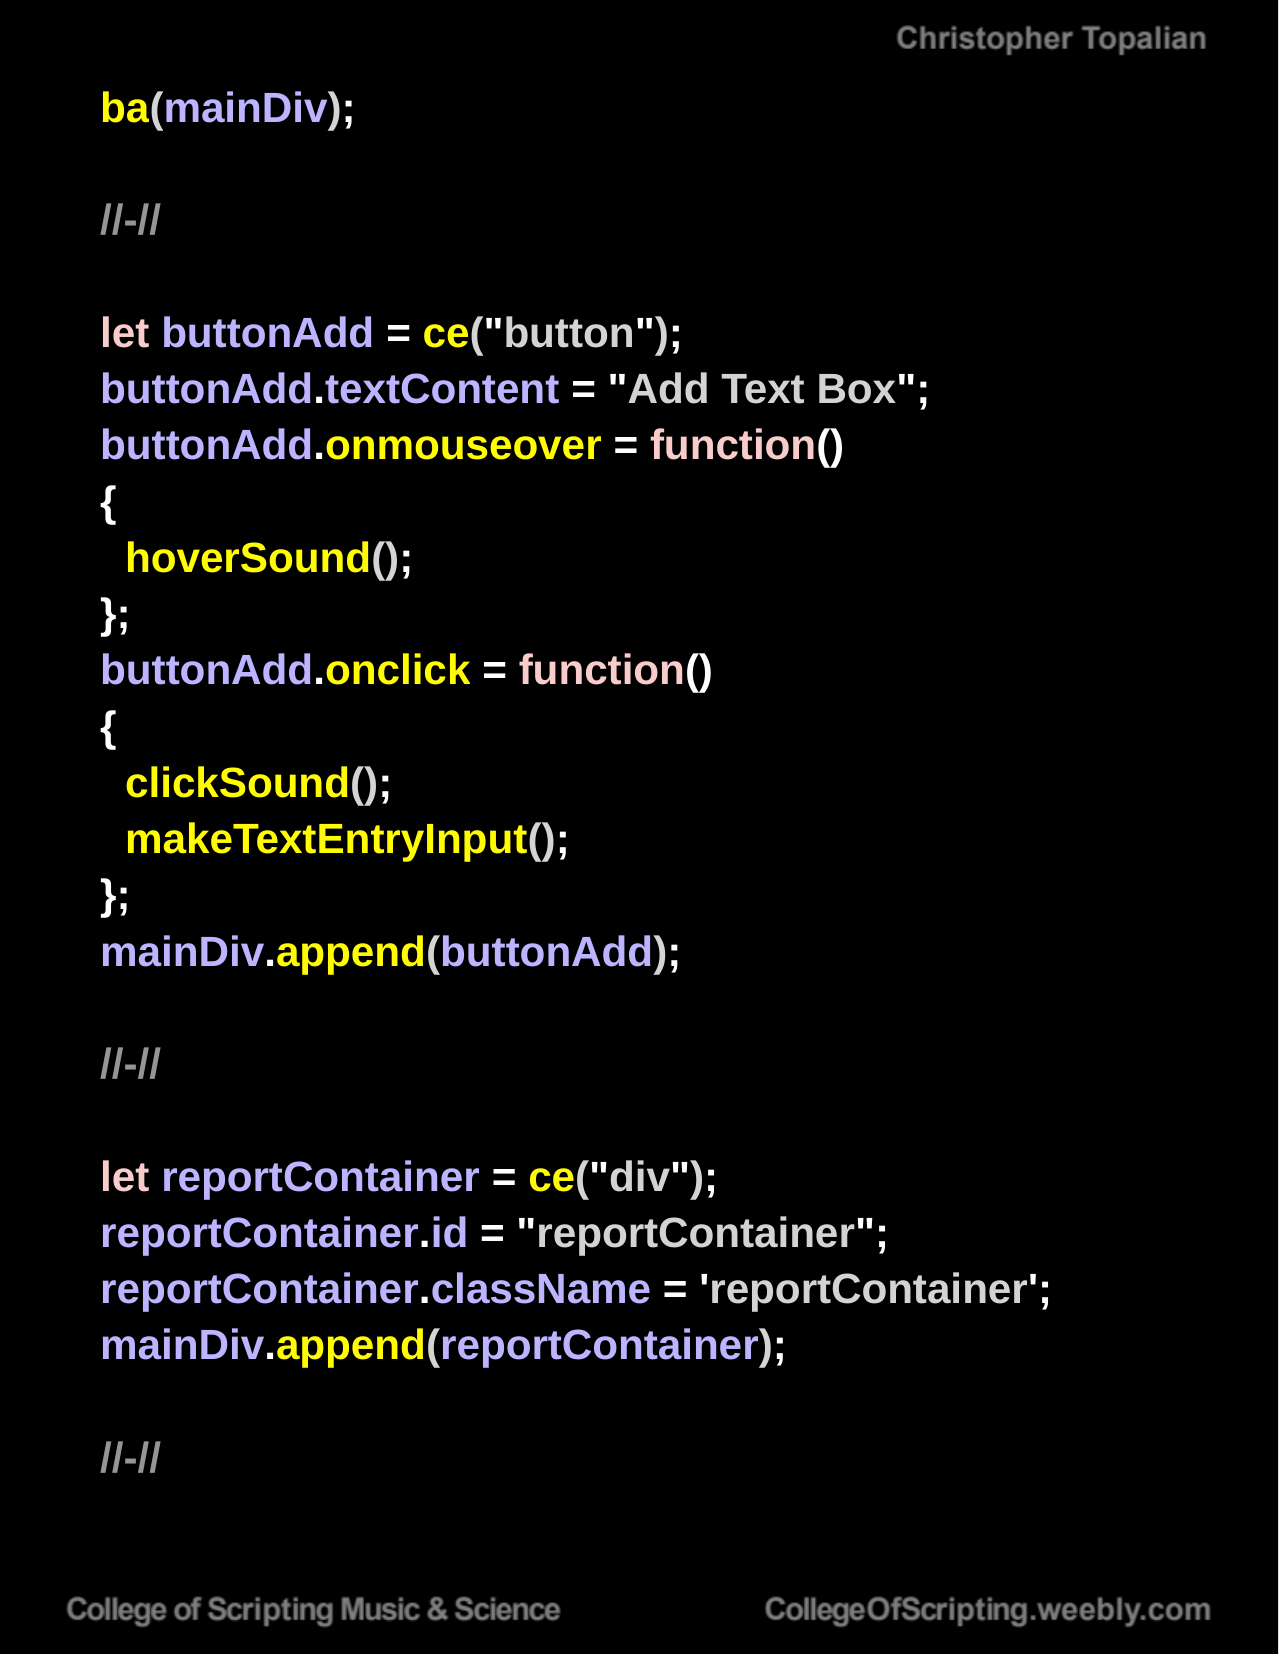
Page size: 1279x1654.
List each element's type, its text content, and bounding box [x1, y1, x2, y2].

text let reportContainer = ce("div"); [75, 1144, 1203, 1200]
text reportContainer.id = "reportContainer"; [75, 1200, 1203, 1256]
text { [75, 469, 1203, 525]
text mainDiv.append(reportContainer); [75, 1312, 1203, 1369]
text //-// [75, 187, 1203, 244]
text }; [75, 581, 1203, 637]
text //-// [75, 1031, 1203, 1087]
text }; [75, 862, 1203, 919]
text makeTextEntryInput(); [75, 806, 1203, 862]
text hoverSound(); [75, 525, 1203, 581]
text reportContainer.className = 'reportContainer'; [75, 1256, 1203, 1312]
text ba(mainDiv); [75, 75, 1203, 131]
text mainDiv.append(buttonAdd); [75, 919, 1203, 975]
text buttonAdd.onmouseover = function() [75, 412, 1203, 469]
text buttonAdd.onclick = function() [75, 637, 1203, 694]
text //-// [75, 1425, 1203, 1481]
text let buttonAdd = ce("button"); [75, 300, 1203, 356]
text { [75, 694, 1203, 750]
text buttonAdd.textContent = "Add Text Box"; [75, 356, 1203, 412]
text clickSound(); [75, 750, 1203, 806]
